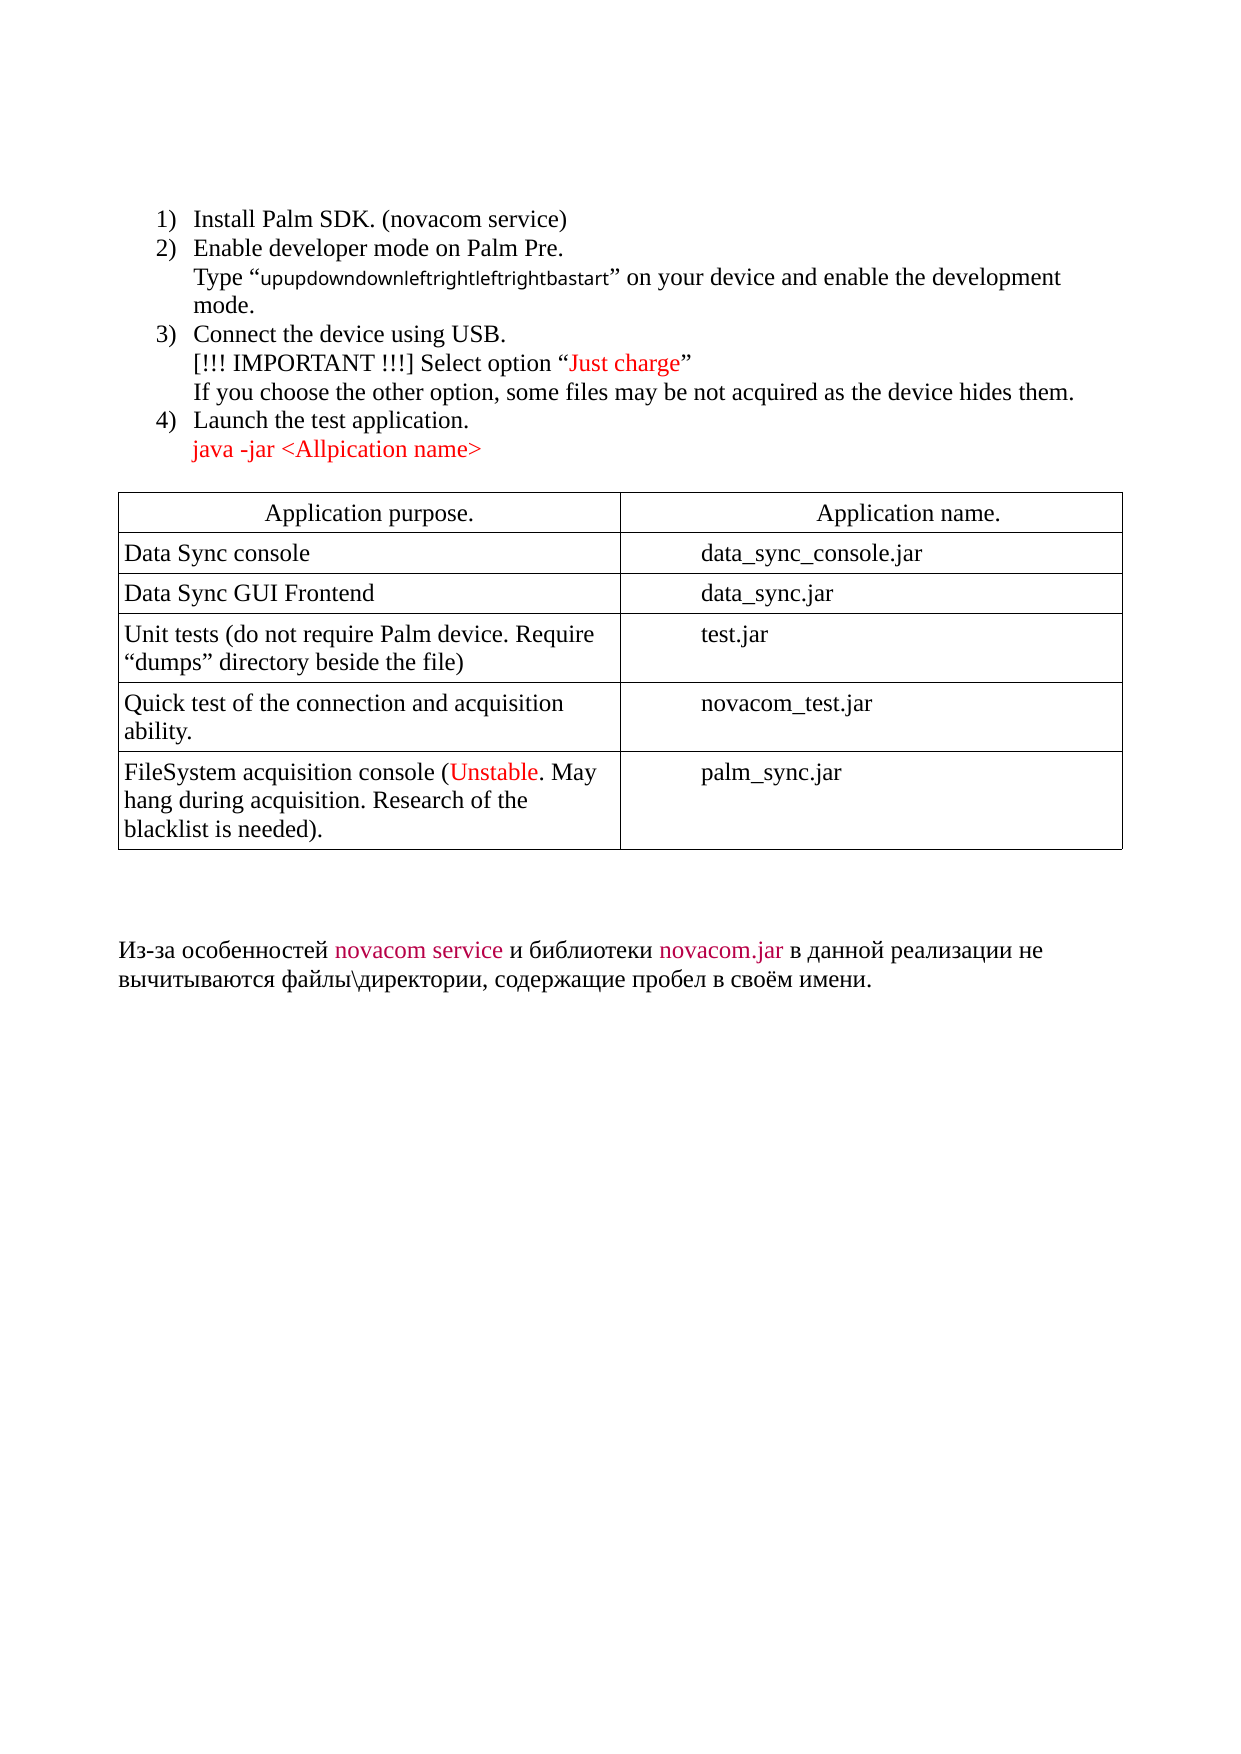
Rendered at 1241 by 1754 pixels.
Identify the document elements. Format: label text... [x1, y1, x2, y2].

list Enable developer mode on Palm Pre. [156, 233, 1122, 262]
table_cell Unit tests (do not require Palm device. Require “dumps” directory beside the file) [119, 614, 620, 682]
table_cell test.jar [621, 614, 1122, 682]
table_cell Data Sync GUI Frontend [119, 574, 620, 613]
table_header Application purpose. [119, 493, 620, 532]
table_cell FileSystem acquisition console (Unstable. May hang during acquisition. Research of the blacklist is needed). [119, 752, 620, 849]
table_cell Quick test of the connection and acquisition ability. [119, 683, 620, 751]
list Type “upupdowndownleftrightleftrightbastart” on your device and enable the development mode. [156, 262, 1122, 319]
list If you choose the other option, some files may be not acquired as the device hides them. [156, 377, 1122, 406]
table_cell palm_sync.jar [621, 752, 1122, 849]
table_header Application name. [621, 493, 1122, 532]
table_cell data_sync.jar [621, 574, 1122, 613]
table_cell novacom_test.jar [621, 683, 1122, 751]
list Connect the device using USB. [156, 319, 1122, 348]
list Install Palm SDK. (novacom service) [156, 204, 1122, 233]
text java -jar <Allpication name> [192, 434, 1122, 463]
table_cell Data Sync console [119, 533, 620, 572]
list Launch the test application. [156, 406, 1122, 434]
table_cell data_sync_console.jar [621, 533, 1122, 572]
text Из-за особенностей novacom service и библиотеки novacom.jar в данной реализации не вычитываются файлы\директории, содержащие пробел в своём имени. [118, 935, 1122, 993]
list [!!! IMPORTANT !!!] Select option “Just charge” [156, 348, 1122, 377]
